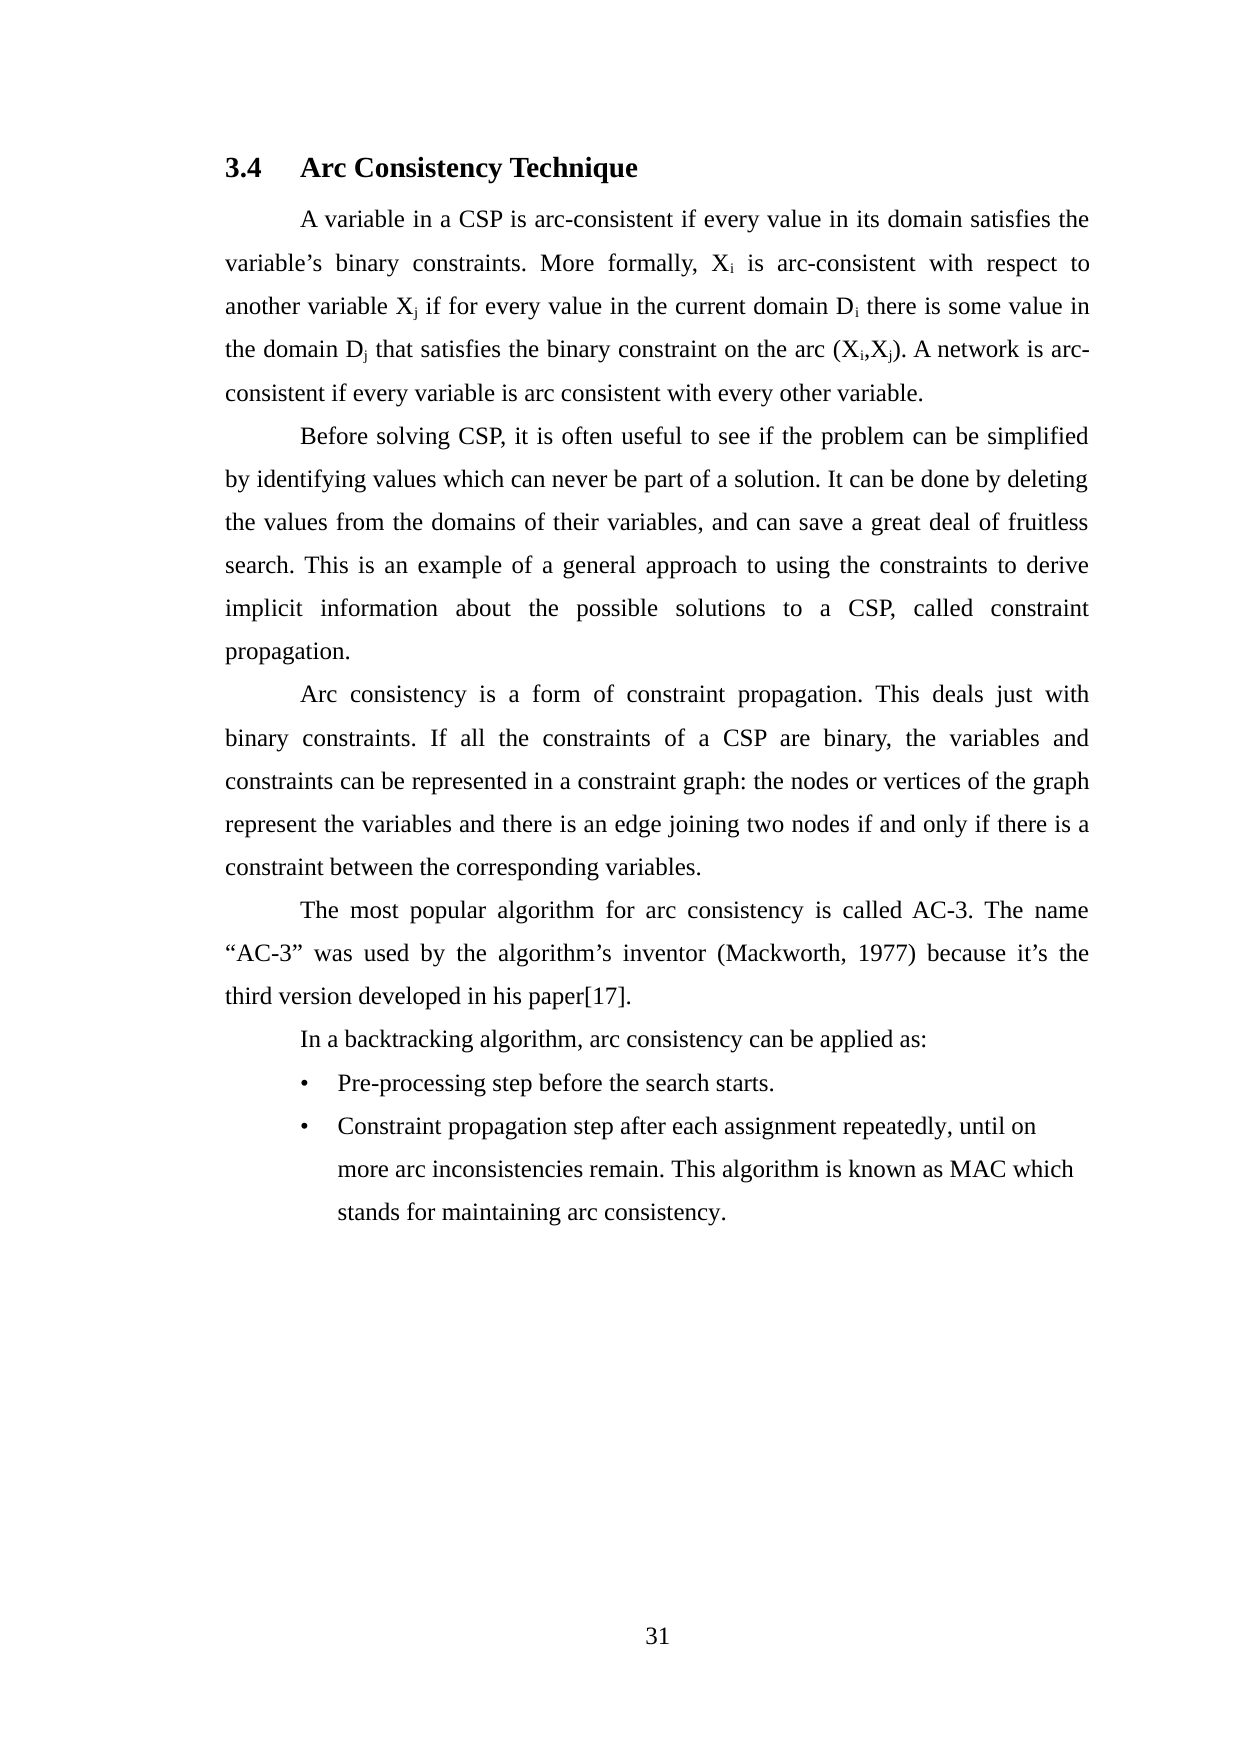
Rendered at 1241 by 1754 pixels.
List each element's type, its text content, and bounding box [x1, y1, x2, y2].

list Pre-processing step before the search starts. [300, 1068, 1090, 1096]
title Before solving CSP, it is often useful to see if the problem can be simplified by identifying values which can never be part of a solution. It can be done by deleting the values from the domains of their variables, and can save a great deal of fruitless search. This is an example of a general approach to using the constraints to derive implicit information about the possible solutions to a CSP, called constraint propagation. [225, 421, 1090, 665]
title The most popular algorithm for arc consistency is called AC-3. The name “AC-3” was used by the algorithm’s inventor (Mackworth, 1977) because it’s the third version developed in his paper[17]. [225, 895, 1090, 1010]
title Arc consistency is a form of constraint propagation. This deals just with binary constraints. If all the constraints of a CSP are binary, the variables and constraints can be represented in a constraint graph: the nodes or vertices of the graph represent the variables and there is an edge joining two nodes if and only if there is a constraint between the corresponding variables. [225, 679, 1090, 881]
title A variable in a CSP is arc-consistent if every value in its domain satisfies the variable’s binary constraints. More formally, Xi is arc-consistent with respect to another variable Xj if for every value in the current domain Di there is some value in the domain Dj that satisfies the binary constraint on the arc (Xi,Xj). A network is arc-consistent if every variable is arc consistent with every other variable. [225, 200, 1090, 406]
title In a backtracking algorithm, arc consistency can be applied as: [225, 1024, 1090, 1053]
list Constraint propagation step after each assignment repeatedly, until on more arc inconsistencies remain. This algorithm is known as MAC which stands for maintaining arc consistency. [300, 1111, 1090, 1226]
title 3.4 Arc Consistency Technique [225, 150, 1090, 183]
